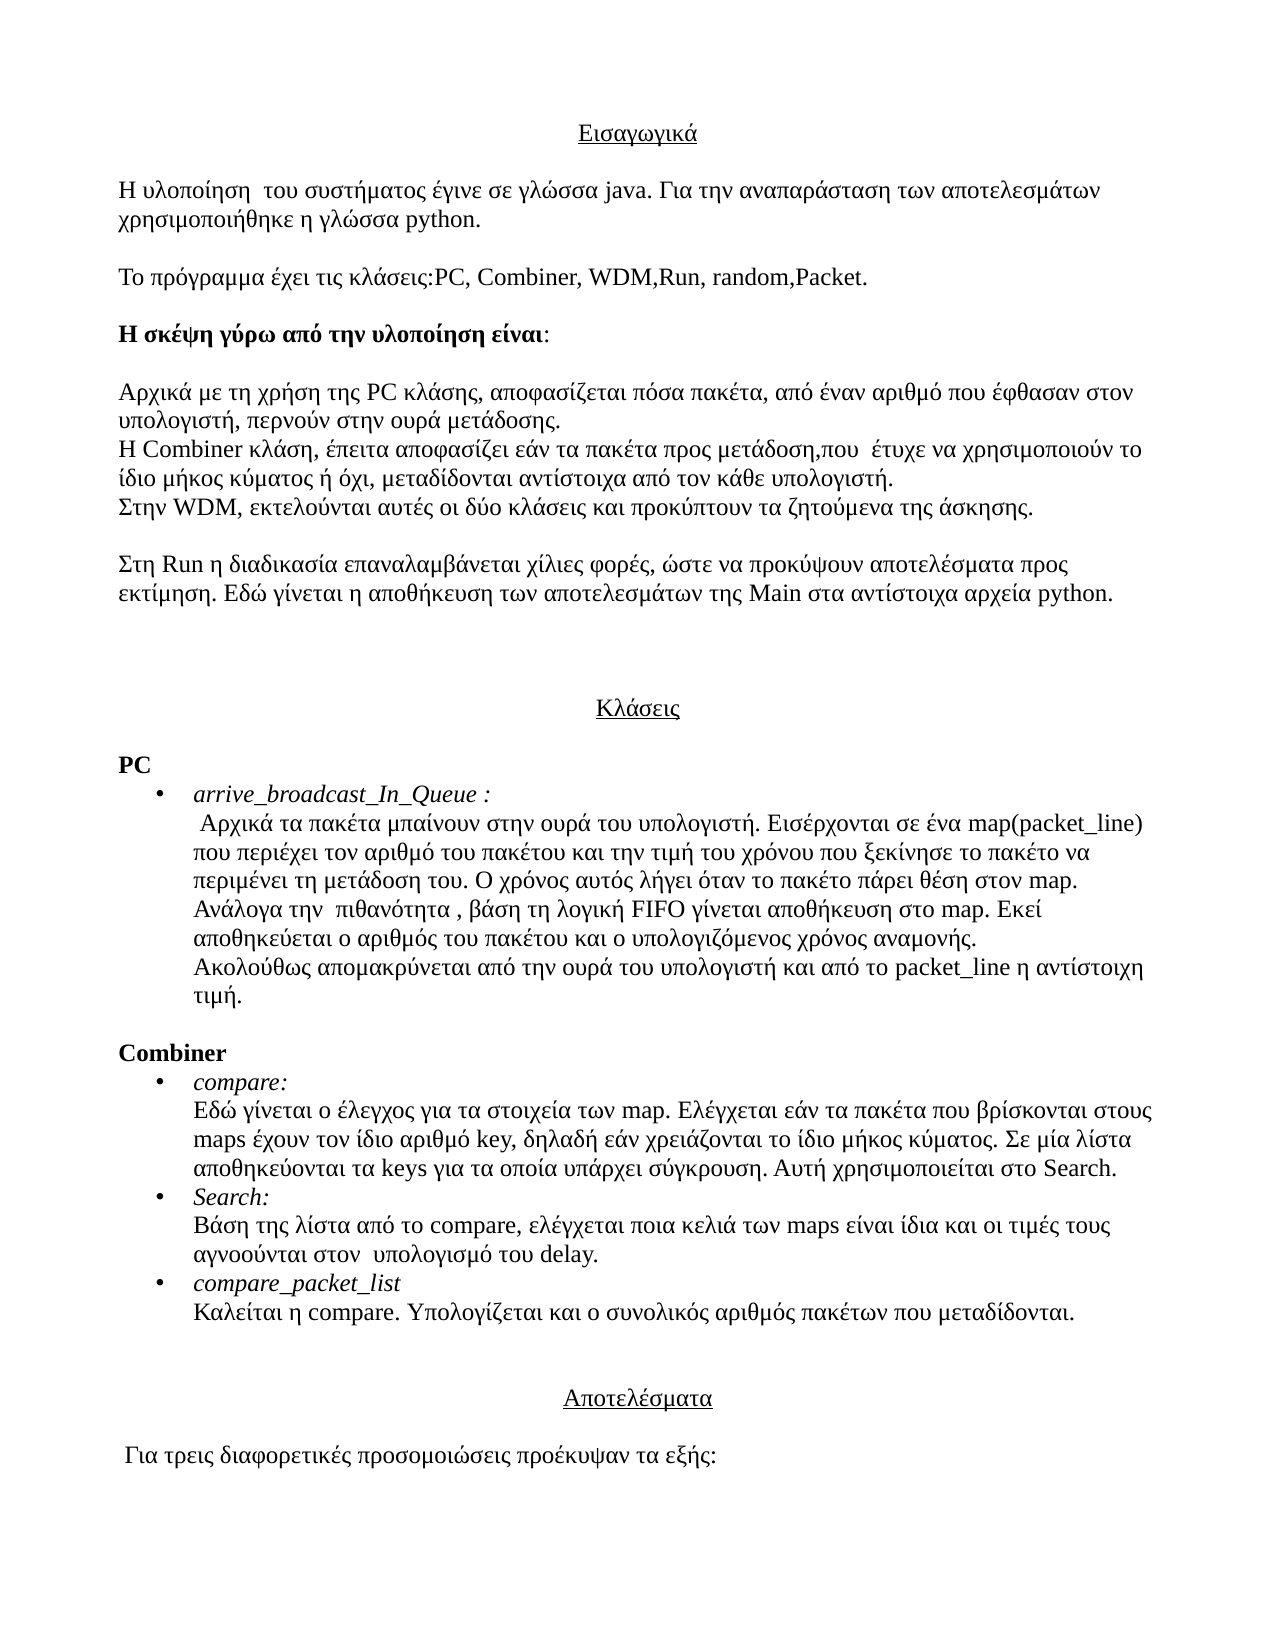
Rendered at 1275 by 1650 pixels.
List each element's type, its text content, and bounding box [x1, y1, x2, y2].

list Αρχικά τα πακέτα μπαίνουν στην ουρά του υπολογιστή. Εισέρχονται σε ένα map(packet_line) που περιέχει τον αριθμό του πακέτου και την τιμή του χρόνου που ξεκίνησε το πακέτο να περιμένει τη μετάδοση του. Ο χρόνος αυτός λήγει όταν το πακέτο πάρει θέση στον map. Ανάλογα την πιθανότητα , βάση τη λογική FIFO γίνεται αποθήκευση στο map. Εκεί αποθηκεύεται ο αριθμός του πακέτου και ο υπολογιζόμενος χρόνος αναμονής. [156, 808, 1157, 952]
text Η υλοποίηση του συστήματος έγινε σε γλώσσα java. Για την αναπαράσταση των αποτελεσμάτων χρησιμοποιήθηκε η γλώσσα python. [118, 176, 1157, 233]
text Αρχικά με τη χρήση της PC κλάσης, αποφασίζεται πόσα πακέτα, από έναν αριθμό που έφθασαν στον υπολογιστή, περνούν στην ουρά μετάδοσης. [118, 377, 1157, 434]
text Η σκέψη γύρω από την υλοποίηση είναι: [118, 319, 1157, 348]
list Βάση της λίστα από το compare, ελέγχεται ποια κελιά των maps είναι ίδια και οι τιμές τους αγνοούνται στον υπολογισμό του delay. [156, 1211, 1157, 1268]
list Search: [156, 1182, 1157, 1211]
text Για τρεις διαφορετικές προσομοιώσεις προέκυψαν τα εξής: [118, 1441, 1157, 1469]
text Στη Run η διαδικασία επαναλαμβάνεται χίλιες φορές, ώστε να προκύψουν αποτελέσματα προς εκτίμηση. Εδώ γίνεται η αποθήκευση των αποτελεσμάτων της Main στα αντίστοιχα αρχεία python. [118, 549, 1157, 607]
list Ακολούθως απομακρύνεται από την ουρά του υπολογιστή και από το packet_line η αντίστοιχη τιμή. [156, 952, 1157, 1009]
text Η Combiner κλάση, έπειτα αποφασίζει εάν τα πακέτα προς μετάδοση,που έτυχε να χρησιμοποιούν το ίδιο μήκος κύματος ή όχι, μεταδίδονται αντίστοιχα από τον κάθε υπολογιστή. [118, 434, 1157, 492]
list compare_packet_list [156, 1268, 1157, 1297]
list compare: [156, 1067, 1157, 1096]
list arrive_broadcast_In_Queue : [156, 779, 1157, 808]
list Καλείται η compare. Υπολογίζεται και ο συνολικός αριθμός πακέτων που μεταδίδονται. [156, 1297, 1157, 1326]
text Το πρόγραμμα έχει τις κλάσεις:PC, Combiner, WDM,Run, random,Packet. [118, 262, 1157, 291]
text Αποτελέσματα [118, 1383, 1157, 1412]
text Combiner [118, 1038, 1157, 1067]
text PC [118, 751, 1157, 779]
text Κλάσεις [118, 693, 1157, 722]
text Στην WDM, εκτελούνται αυτές οι δύο κλάσεις και προκύπτουν τα ζητούμενα της άσκησης. [118, 492, 1157, 521]
list Εδώ γίνεται ο έλεγχος για τα στοιχεία των map. Ελέγχεται εάν τα πακέτα που βρίσκονται στους maps έχουν τον ίδιο αριθμό key, δηλαδή εάν χρειάζονται το ίδιο μήκος κύματος. Σε μία λίστα αποθηκεύονται τα keys για τα οποία υπάρχει σύγκρουση. Αυτή χρησιμοποιείται στο Search. [156, 1096, 1157, 1182]
text Εισαγωγικά [118, 118, 1157, 147]
